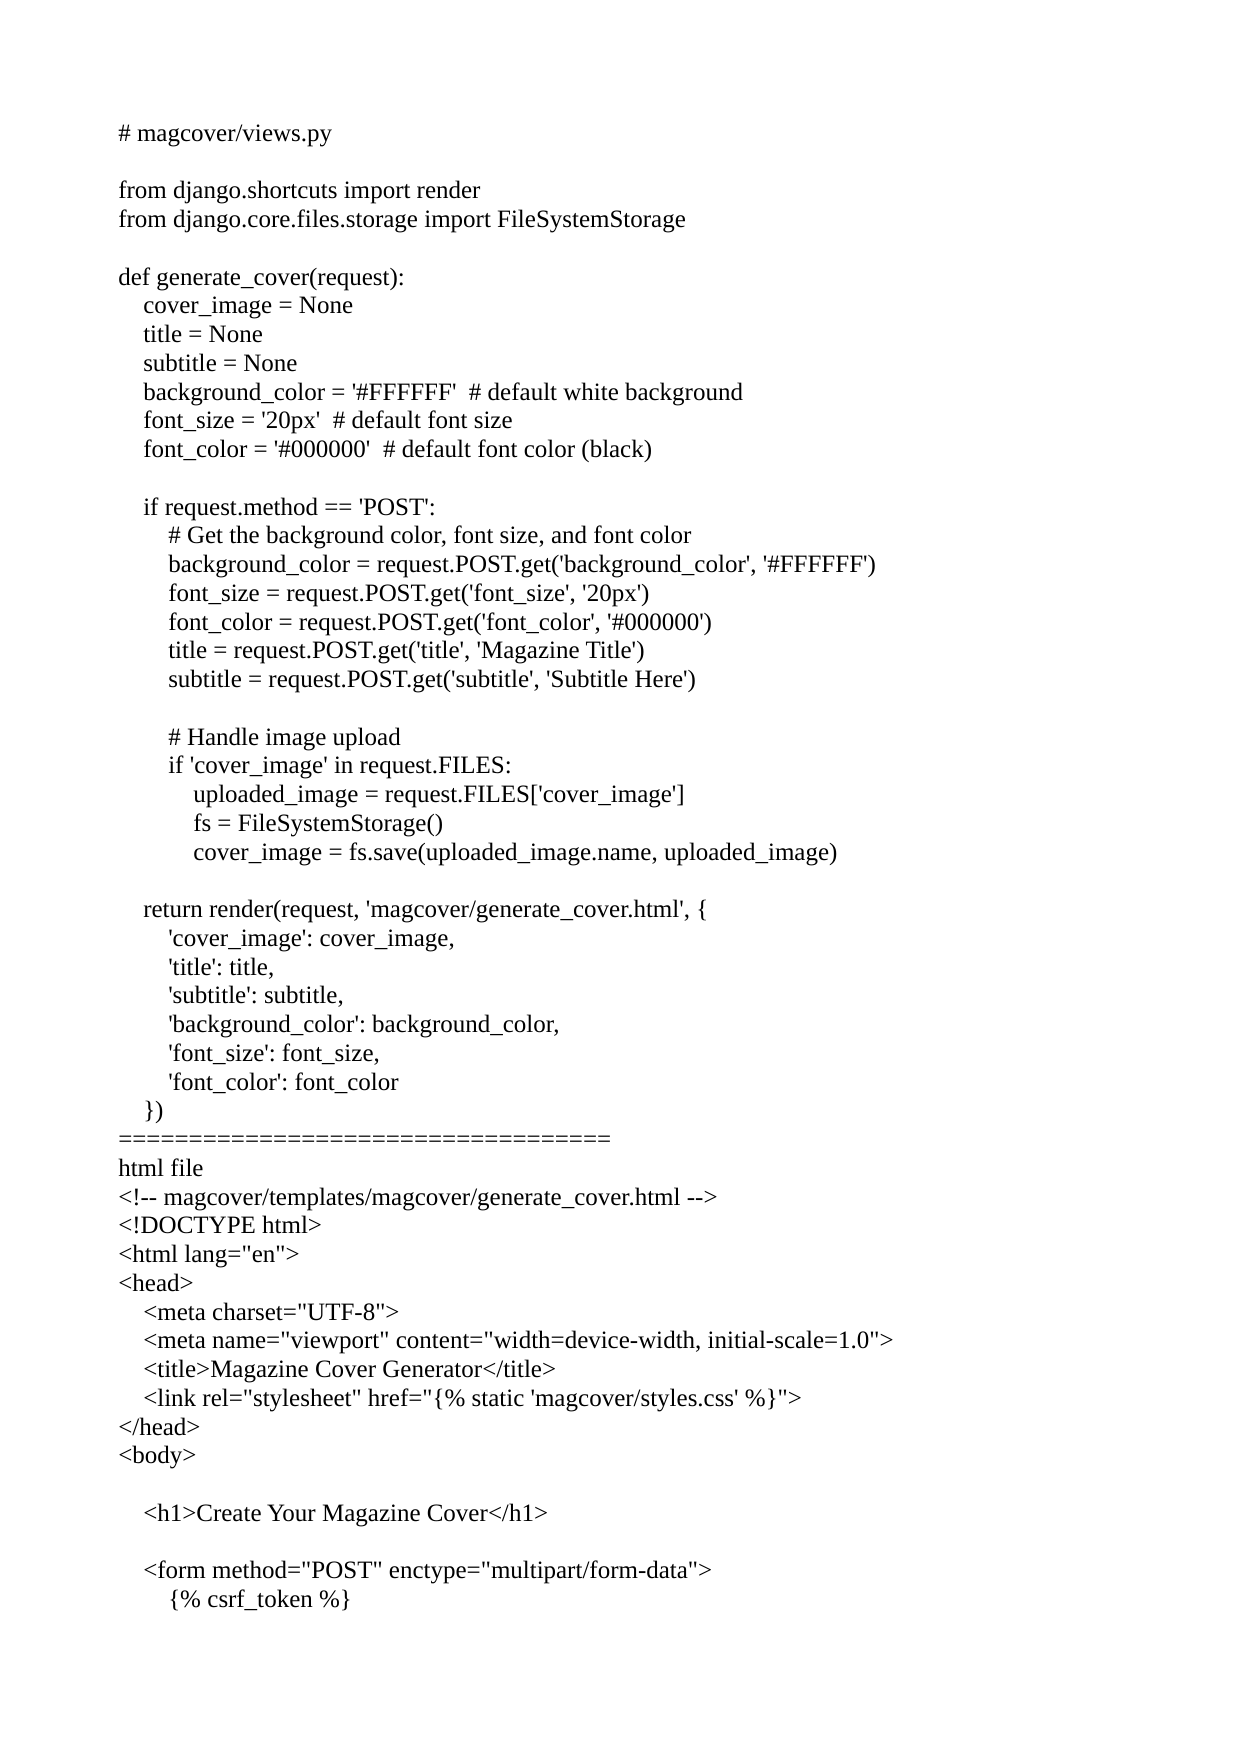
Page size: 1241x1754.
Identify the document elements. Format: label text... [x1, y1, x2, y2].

text <form method="POST" enctype="multipart/form-data"> [118, 1556, 1122, 1584]
text background_color = request.POST.get('background_color', '#FFFFFF') [118, 549, 1122, 578]
text 'cover_image': cover_image, [118, 923, 1122, 952]
text # Get the background color, font size, and font color [118, 521, 1122, 549]
text subtitle = request.POST.get('subtitle', 'Subtitle Here') [118, 664, 1122, 693]
text <!-- magcover/templates/magcover/generate_cover.html --> [118, 1182, 1122, 1211]
text def generate_cover(request): [118, 262, 1122, 291]
text </head> [118, 1412, 1122, 1441]
text =================================== [118, 1124, 1122, 1153]
text title = request.POST.get('title', 'Magazine Title') [118, 636, 1122, 664]
text 'title': title, [118, 952, 1122, 981]
text font_size = request.POST.get('font_size', '20px') [118, 578, 1122, 607]
text # Handle image upload [118, 722, 1122, 751]
text subtitle = None [118, 348, 1122, 377]
text # magcover/views.py [118, 118, 1122, 147]
text fs = FileSystemStorage() [118, 808, 1122, 837]
text <head> [118, 1268, 1122, 1297]
text 'background_color': background_color, [118, 1009, 1122, 1038]
text html file [118, 1153, 1122, 1182]
text <meta name="viewport" content="width=device-width, initial-scale=1.0"> [118, 1326, 1122, 1354]
text from django.shortcuts import render [118, 176, 1122, 204]
text <body> [118, 1441, 1122, 1469]
text title = None [118, 319, 1122, 348]
text <meta charset="UTF-8"> [118, 1297, 1122, 1326]
text return render(request, 'magcover/generate_cover.html', { [118, 894, 1122, 923]
text font_size = '20px' # default font size [118, 406, 1122, 434]
text from django.core.files.storage import FileSystemStorage [118, 204, 1122, 233]
text <title>Magazine Cover Generator</title> [118, 1354, 1122, 1383]
text if request.method == 'POST': [118, 492, 1122, 521]
text cover_image = fs.save(uploaded_image.name, uploaded_image) [118, 837, 1122, 866]
text 'font_size': font_size, [118, 1038, 1122, 1067]
text <h1>Create Your Magazine Cover</h1> [118, 1498, 1122, 1527]
text background_color = '#FFFFFF' # default white background [118, 377, 1122, 406]
text <!DOCTYPE html> [118, 1211, 1122, 1239]
text font_color = '#000000' # default font color (black) [118, 434, 1122, 463]
text }) [118, 1096, 1122, 1124]
text {% csrf_token %} [118, 1584, 1122, 1613]
text uploaded_image = request.FILES['cover_image'] [118, 779, 1122, 808]
text <link rel="stylesheet" href="{% static 'magcover/styles.css' %}"> [118, 1383, 1122, 1412]
text <html lang="en"> [118, 1239, 1122, 1268]
text font_color = request.POST.get('font_color', '#000000') [118, 607, 1122, 636]
text 'font_color': font_color [118, 1067, 1122, 1096]
text 'subtitle': subtitle, [118, 981, 1122, 1009]
text cover_image = None [118, 291, 1122, 319]
text if 'cover_image' in request.FILES: [118, 751, 1122, 779]
